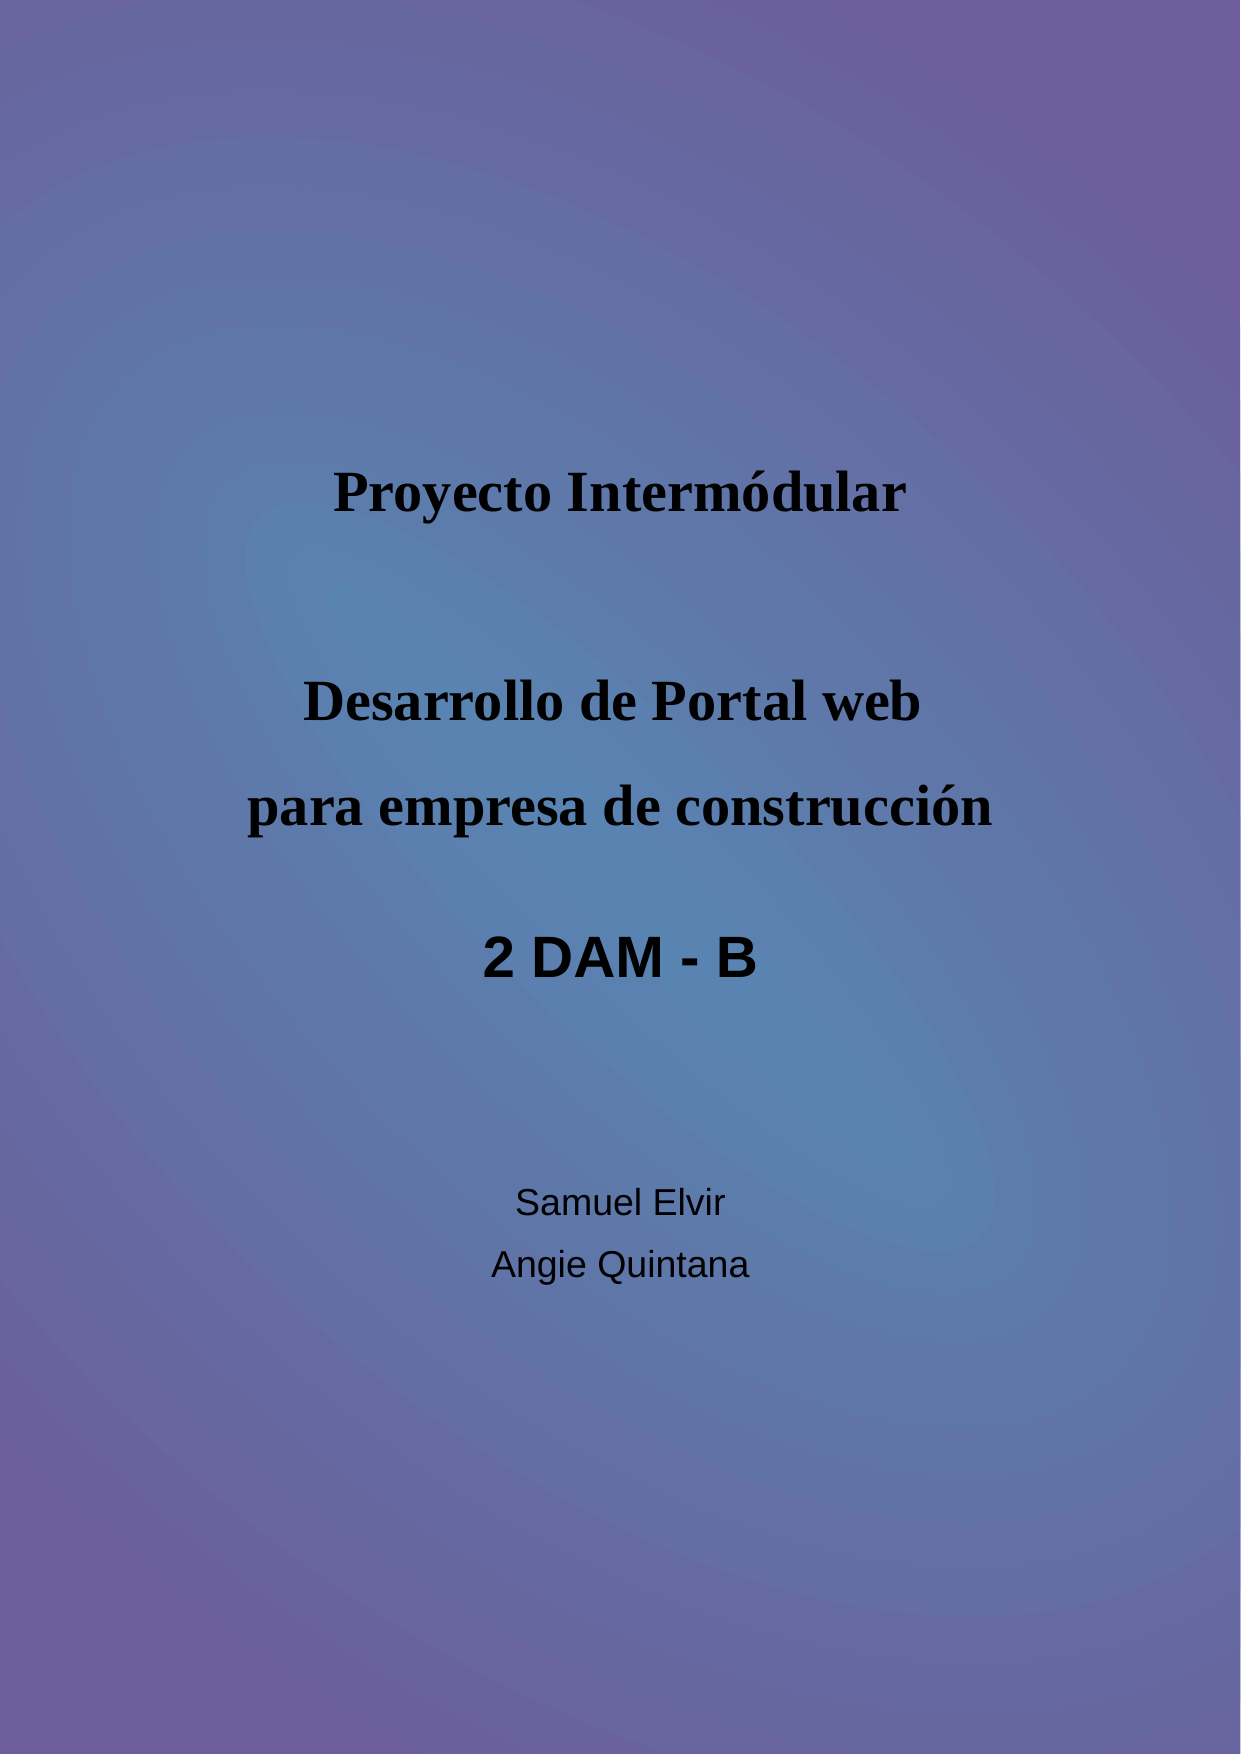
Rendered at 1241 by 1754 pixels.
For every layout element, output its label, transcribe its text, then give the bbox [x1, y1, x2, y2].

subtitle Samuel Elvir [118, 1180, 1122, 1223]
title para empresa de construcción [118, 771, 1122, 838]
subtitle Angie Quintana [118, 1242, 1122, 1285]
title Proyecto Intermódular [118, 457, 1122, 524]
title 2 DAM - B [118, 923, 1122, 990]
title Desarrollo de Portal web [118, 666, 1122, 733]
